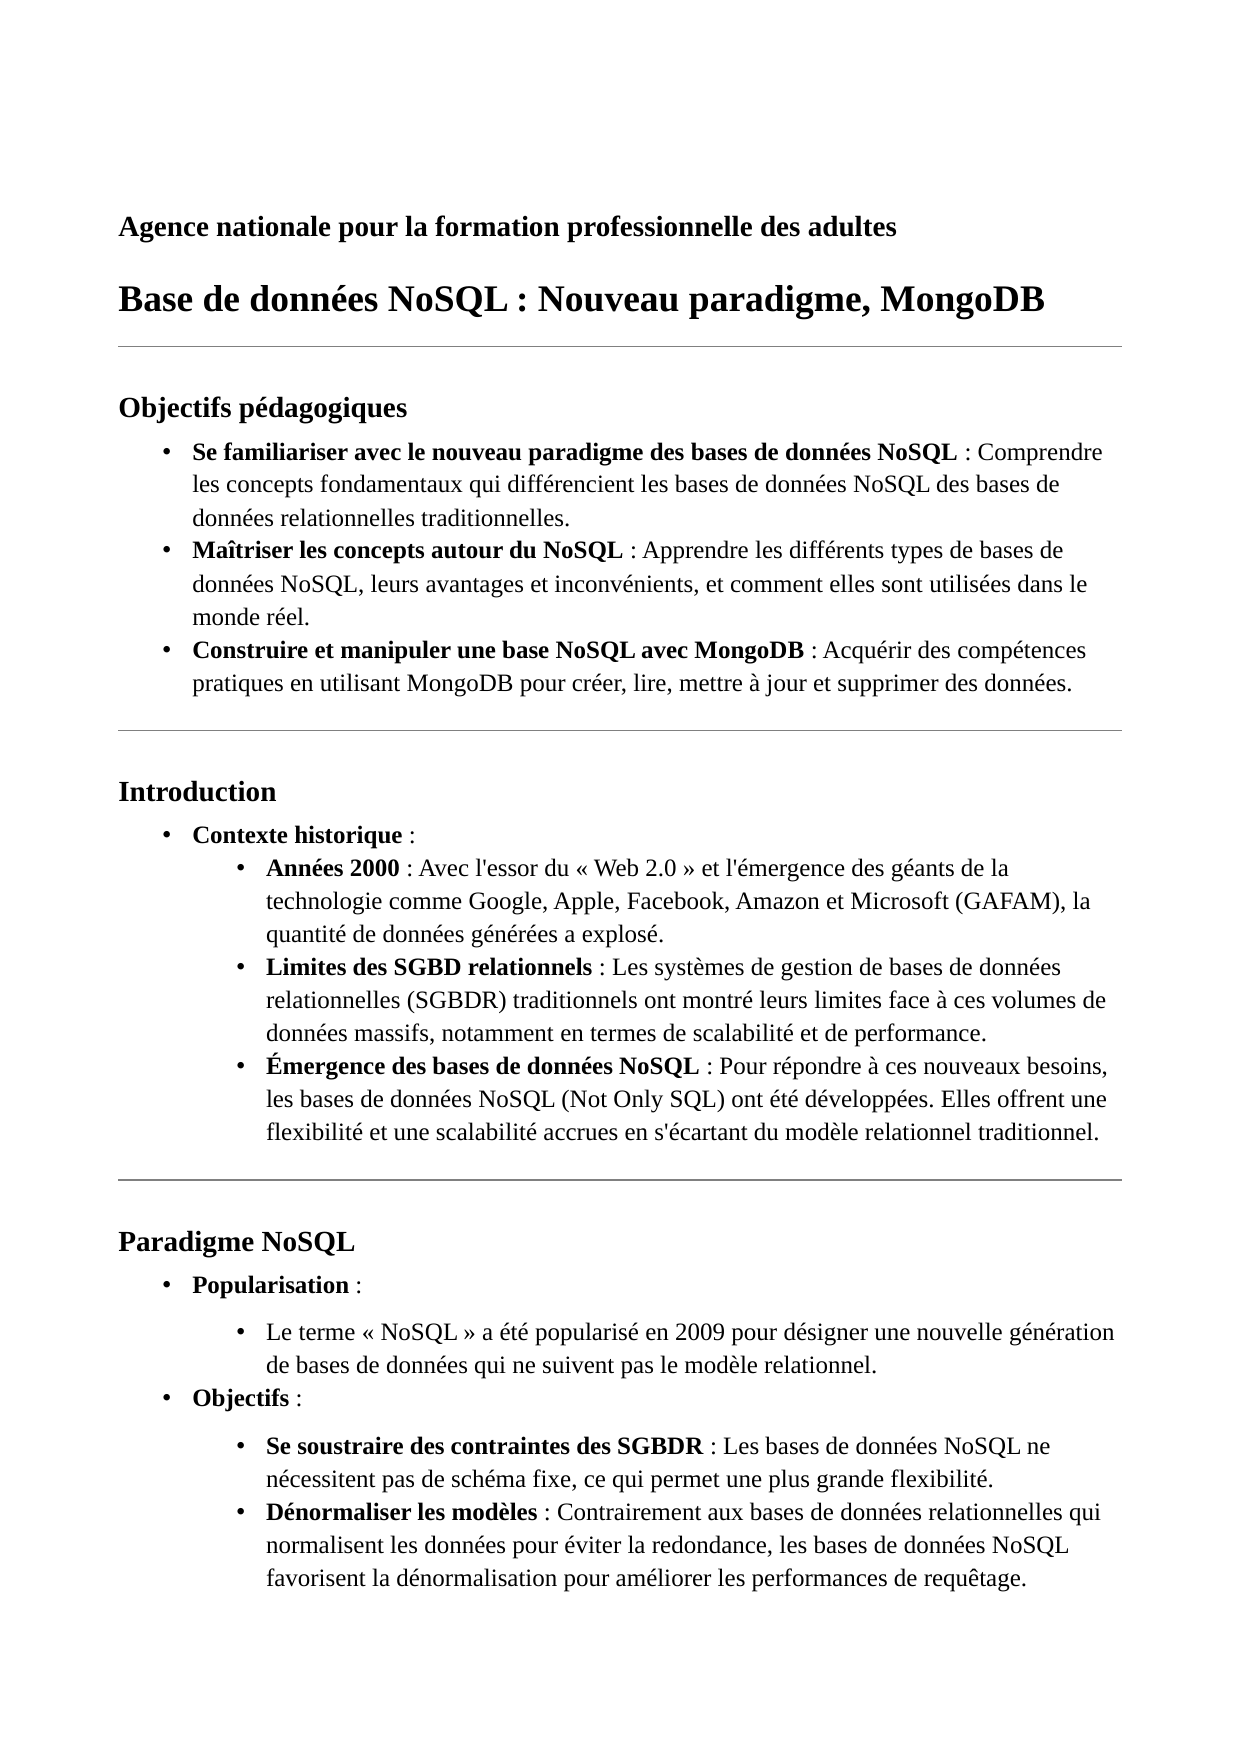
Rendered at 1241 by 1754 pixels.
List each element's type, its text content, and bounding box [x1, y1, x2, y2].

list Le terme « NoSQL » a été popularisé en 2009 pour désigner une nouvelle génération de bases de données qui ne suivent pas le modèle relationnel. [236, 1317, 1122, 1379]
list Contexte historique : [162, 820, 1122, 849]
list Objectifs : [162, 1383, 1122, 1412]
list Popularisation : [162, 1270, 1122, 1299]
list Émergence des bases de données NoSQL : Pour répondre à ces nouveaux besoins, les bases de données NoSQL (Not Only SQL) ont été développées. Elles offrent une flexibilité et une scalabilité accrues en s'écartant du modèle relationnel traditionnel. [236, 1051, 1122, 1146]
subtitle Base de données NoSQL : Nouveau paradigme, MongoDB [118, 276, 1122, 319]
list Années 2000 : Avec l'essor du « Web 2.0 » et l'émergence des géants de la technologie comme Google, Apple, Facebook, Amazon et Microsoft (GAFAM), la quantité de données générées a explosé. [236, 853, 1122, 948]
list Limites des SGBD relationnels : Les systèmes de gestion de bases de données relationnelles (SGBDR) traditionnels ont montré leurs limites face à ces volumes de données massifs, notamment en termes de scalabilité et de performance. [236, 952, 1122, 1047]
subtitle Objectifs pédagogiques [118, 391, 1122, 424]
list Construire et manipuler une base NoSQL avec MongoDB : Acquérir des compétences pratiques en utilisant MongoDB pour créer, lire, mettre à jour et supprimer des données. [162, 635, 1122, 696]
list Dénormaliser les modèles : Contrairement aux bases de données relationnelles qui normalisent les données pour éviter la redondance, les bases de données NoSQL favorisent la dénormalisation pour améliorer les performances de requêtage. [236, 1497, 1122, 1592]
list Se soustraire des contraintes des SGBDR : Les bases de données NoSQL ne nécessitent pas de schéma fixe, ce qui permet une plus grande flexibilité. [236, 1431, 1122, 1493]
list Se familiariser avec le nouveau paradigme des bases de données NoSQL : Comprendre les concepts fondamentaux qui différencient les bases de données NoSQL des bases de données relationnelles traditionnelles. [162, 437, 1122, 531]
subtitle Paradigme NoSQL [118, 1224, 1122, 1257]
subtitle Agence nationale pour la formation professionnelle des adultes [118, 209, 1122, 243]
list Maîtriser les concepts autour du NoSQL : Apprendre les différents types de bases de données NoSQL, leurs avantages et inconvénients, et comment elles sont utilisées dans le monde réel. [162, 536, 1122, 630]
subtitle Introduction [118, 774, 1122, 808]
